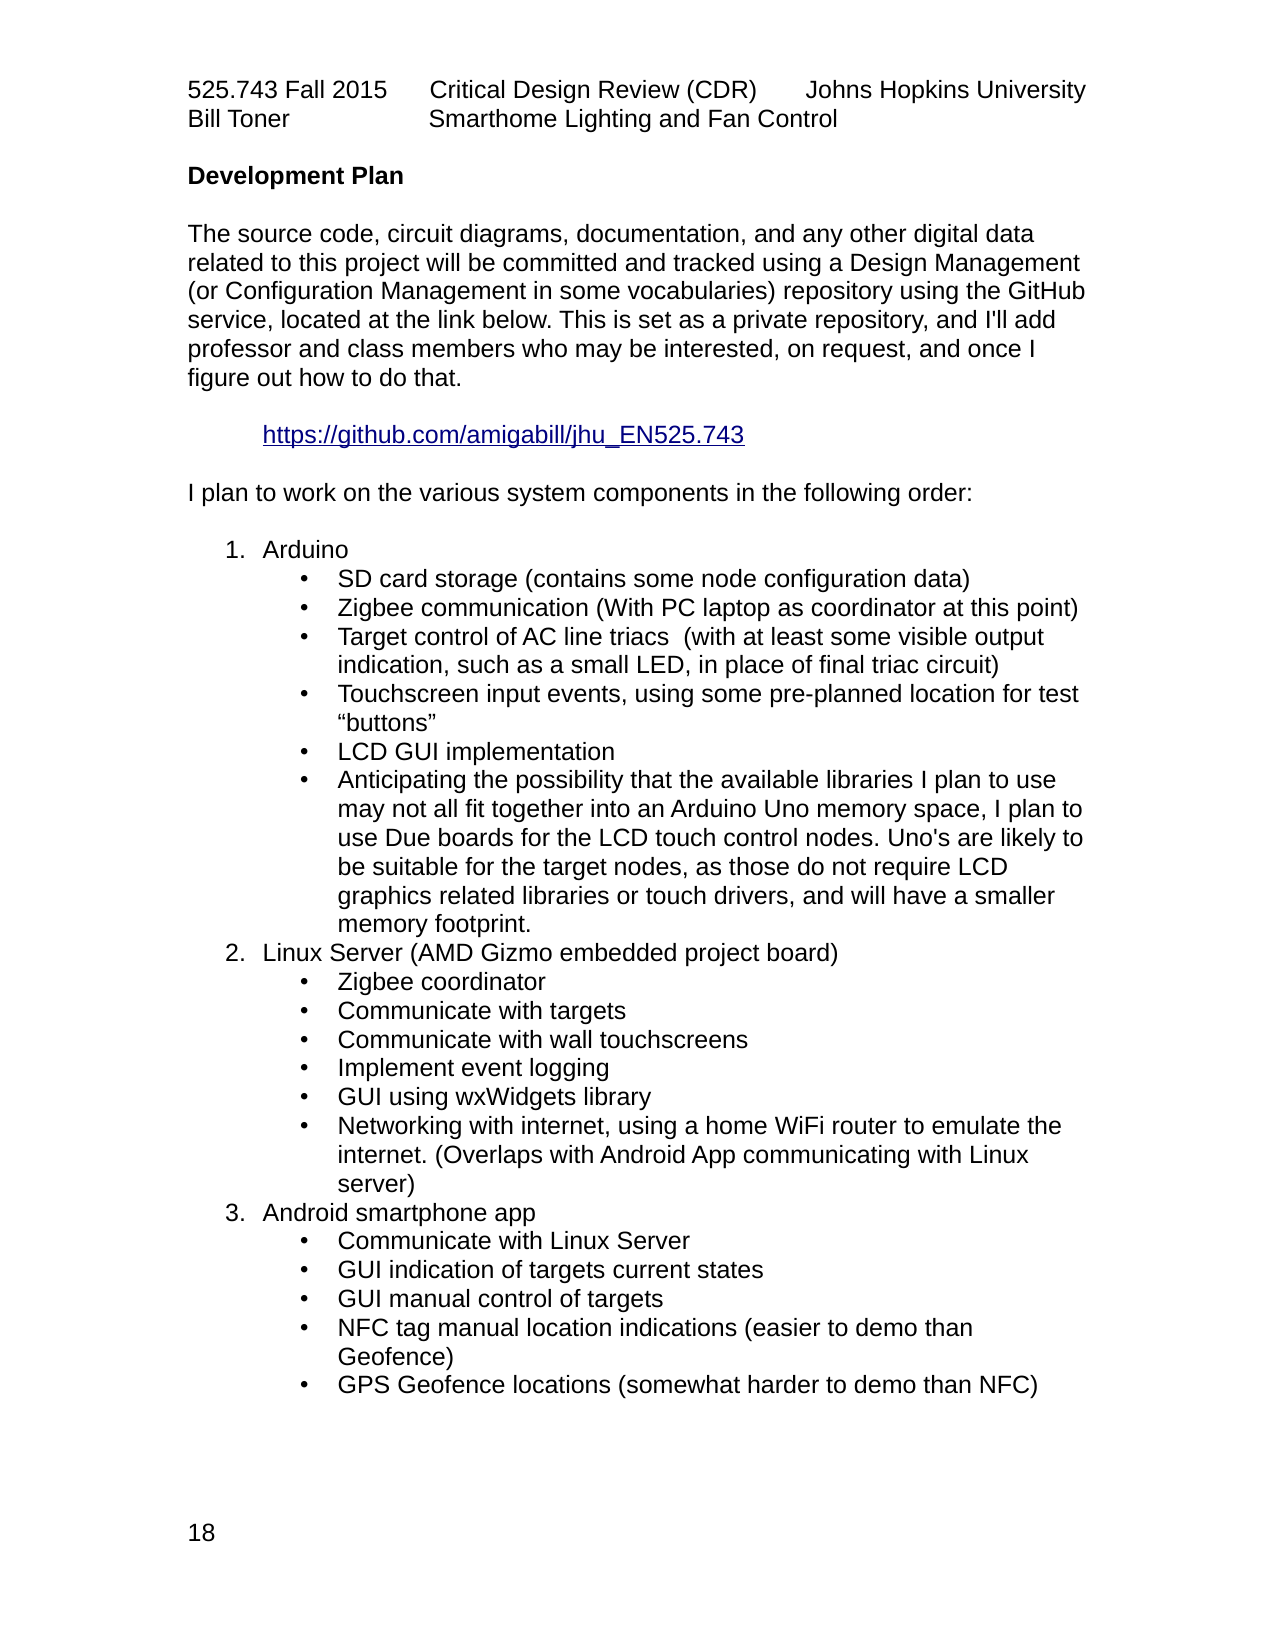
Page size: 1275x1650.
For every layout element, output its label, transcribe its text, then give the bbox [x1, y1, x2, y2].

list Zigbee coordinator [300, 967, 1087, 996]
text The source code, circuit diagrams, documentation, and any other digital data related to this project will be committed and tracked using a Design Management (or Configuration Management in some vocabularies) repository using the GitHub service, located at the link below. This is set as a private repository, and I'll add professor and class members who may be interested, on request, and once I figure out how to do that. [187, 219, 1087, 391]
list Android smartphone app [225, 1197, 1087, 1226]
list Linux Server (AMD Gizmo embedded project board) [225, 938, 1087, 967]
list Target control of AC line triacs (with at least some visible output indication, such as a small LED, in place of final triac circuit) [300, 621, 1087, 679]
text Development Plan [187, 161, 1087, 190]
list GPS Geofence locations (somewhat harder to demo than NFC) [300, 1370, 1087, 1399]
list Anticipating the possibility that the available libraries I plan to use may not all fit together into an Arduino Uno memory space, I plan to use Due boards for the LCD touch control nodes. Uno's are likely to be suitable for the target nodes, as those do not require LCD graphics related libraries or touch drivers, and will have a smaller memory footprint. [300, 766, 1087, 938]
list Zigbee communication (With PC laptop as coordinator at this point) [300, 593, 1087, 621]
list Networking with internet, using a home WiFi router to emulate the internet. (Overlaps with Android App communicating with Linux server) [300, 1111, 1087, 1197]
list Implement event logging [300, 1053, 1087, 1082]
list NFC tag manual location indications (easier to demo than Geofence) [300, 1313, 1087, 1370]
text https://github.com/amigabill/jhu_EN525.743 [262, 420, 1087, 449]
list Touchscreen input events, using some pre-planned location for test “buttons” [300, 679, 1087, 737]
list GUI indication of targets current states [300, 1255, 1087, 1284]
text I plan to work on the various system components in the following order: [187, 477, 1087, 506]
list Communicate with Linux Server [300, 1226, 1087, 1255]
list Arduino [225, 535, 1087, 564]
list Communicate with targets [300, 996, 1087, 1024]
list GUI manual control of targets [300, 1284, 1087, 1313]
list Communicate with wall touchscreens [300, 1024, 1087, 1053]
list LCD GUI implementation [300, 737, 1087, 766]
list GUI using wxWidgets library [300, 1082, 1087, 1111]
list SD card storage (contains some node configuration data) [300, 564, 1087, 593]
